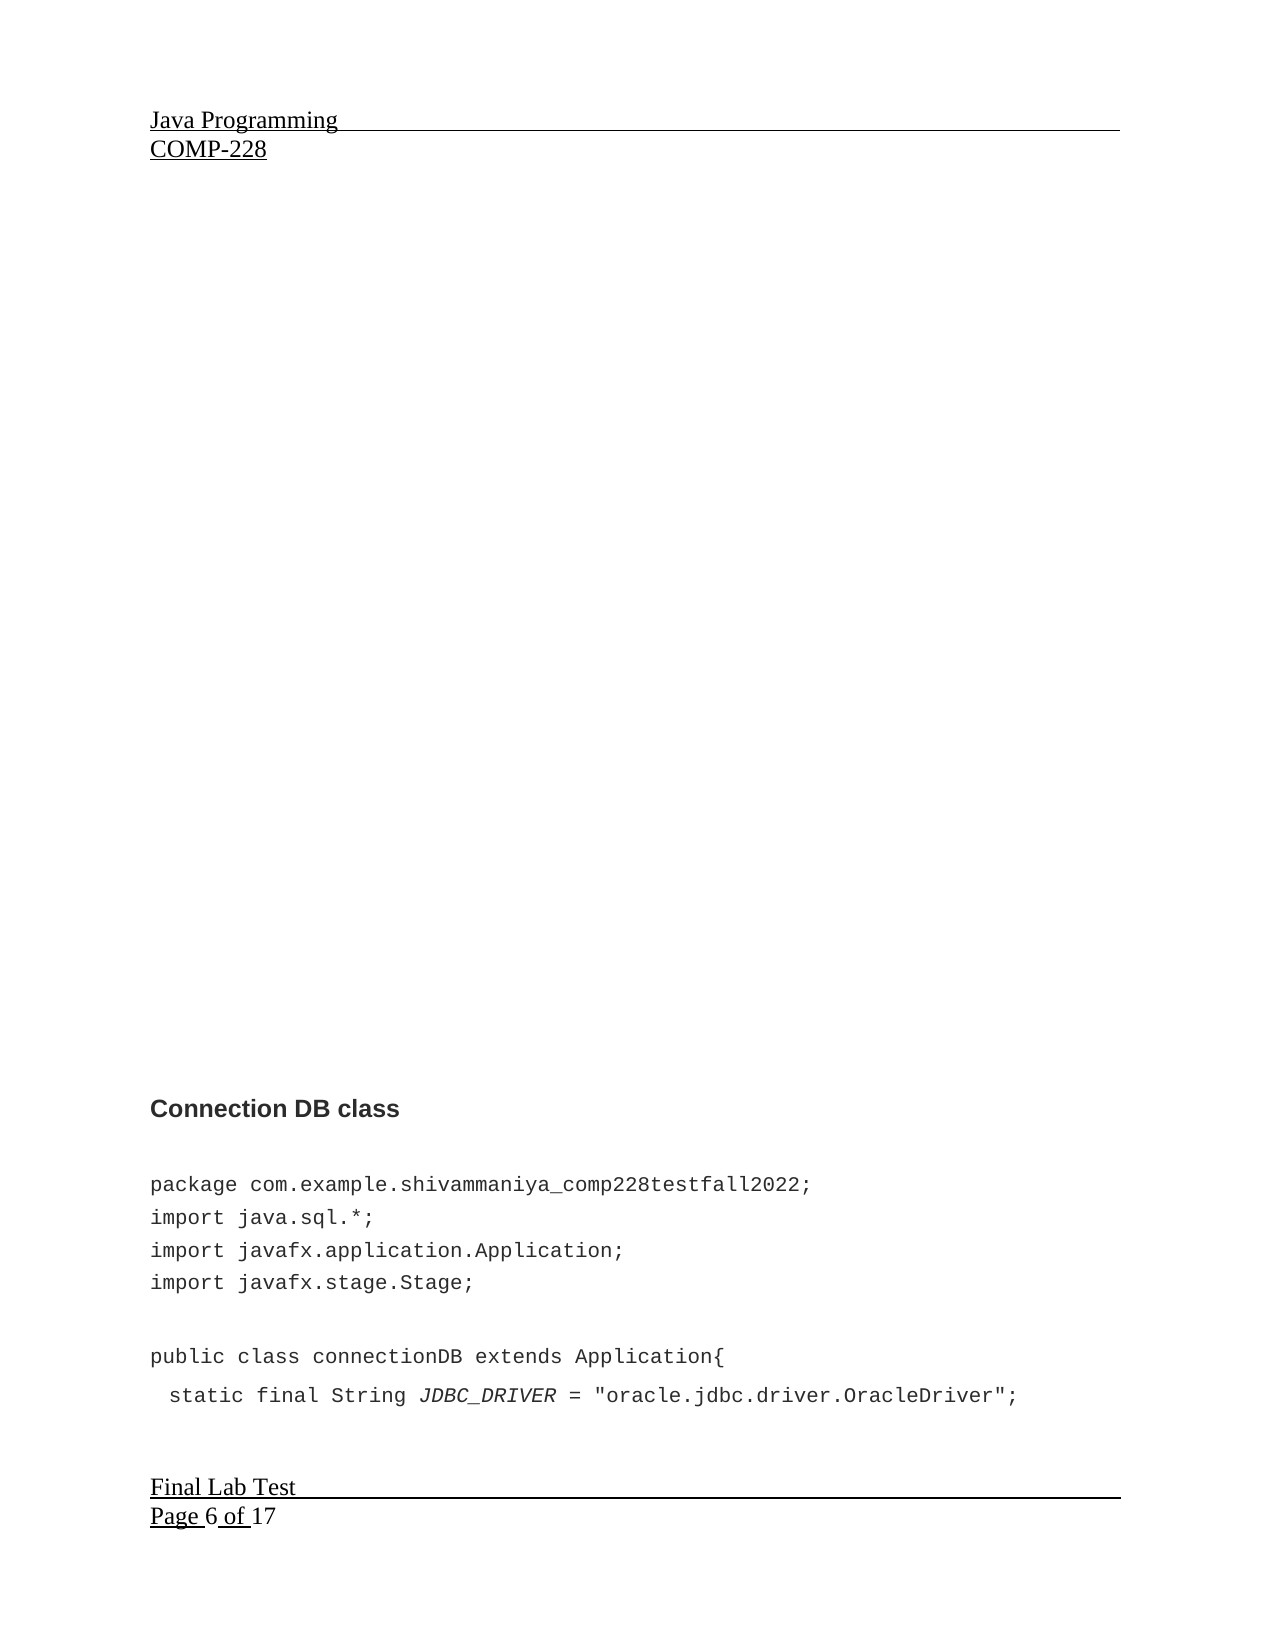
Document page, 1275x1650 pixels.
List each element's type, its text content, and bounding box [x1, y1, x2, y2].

text import javafx.application.Application; [150, 1240, 1125, 1263]
text package com.example.shivammaniya_comp228testfall2022; [150, 1174, 1125, 1198]
text import javafx.stage.Stage; [150, 1272, 1125, 1296]
text import java.sql.*; [150, 1207, 1125, 1231]
text static final String JDBC_DRIVER = "oracle.jdbc.driver.OracleDriver"; [150, 1379, 1125, 1408]
text public class connectionDB extends Application{ [150, 1346, 1125, 1370]
text Connection DB class [150, 1094, 1125, 1122]
